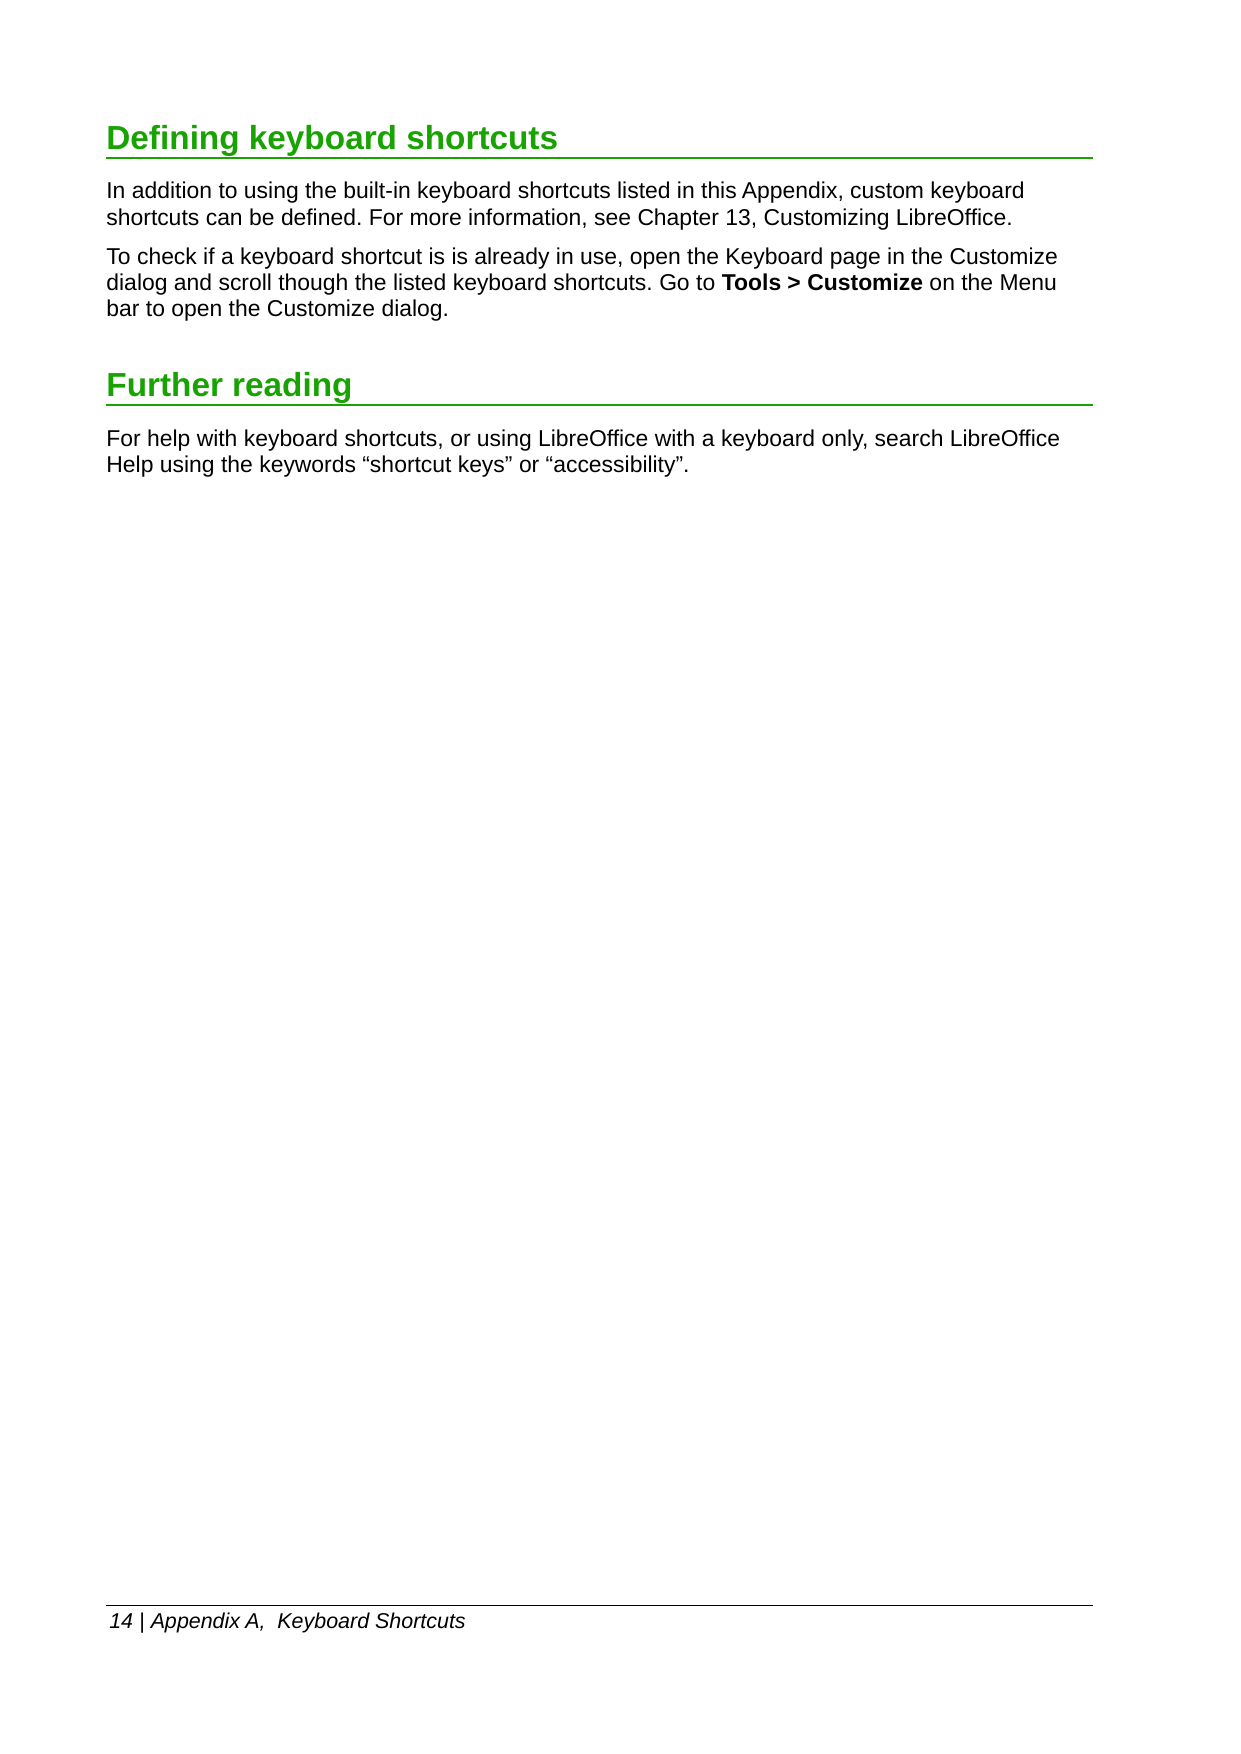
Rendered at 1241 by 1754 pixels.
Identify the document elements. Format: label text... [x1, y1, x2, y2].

subtitle Further reading [106, 365, 1093, 404]
subtitle Defining keyboard shortcuts [106, 118, 1093, 157]
text In addition to using the built-in keyboard shortcuts listed in this Appendix, custom keyboard shortcuts can be defined. For more information, see Chapter 13, Customizing LibreOffice. [106, 177, 1093, 230]
text For help with keyboard shortcuts, or using LibreOffice with a keyboard only, search LibreOffice Help using the keywords “shortcut keys” or “accessibility”. [106, 425, 1093, 477]
text To check if a keyboard shortcut is is already in use, open the Keyboard page in the Customize dialog and scroll though the listed keyboard shortcuts. Go to Tools > Customize on the Menu bar to open the Customize dialog. [106, 243, 1093, 322]
